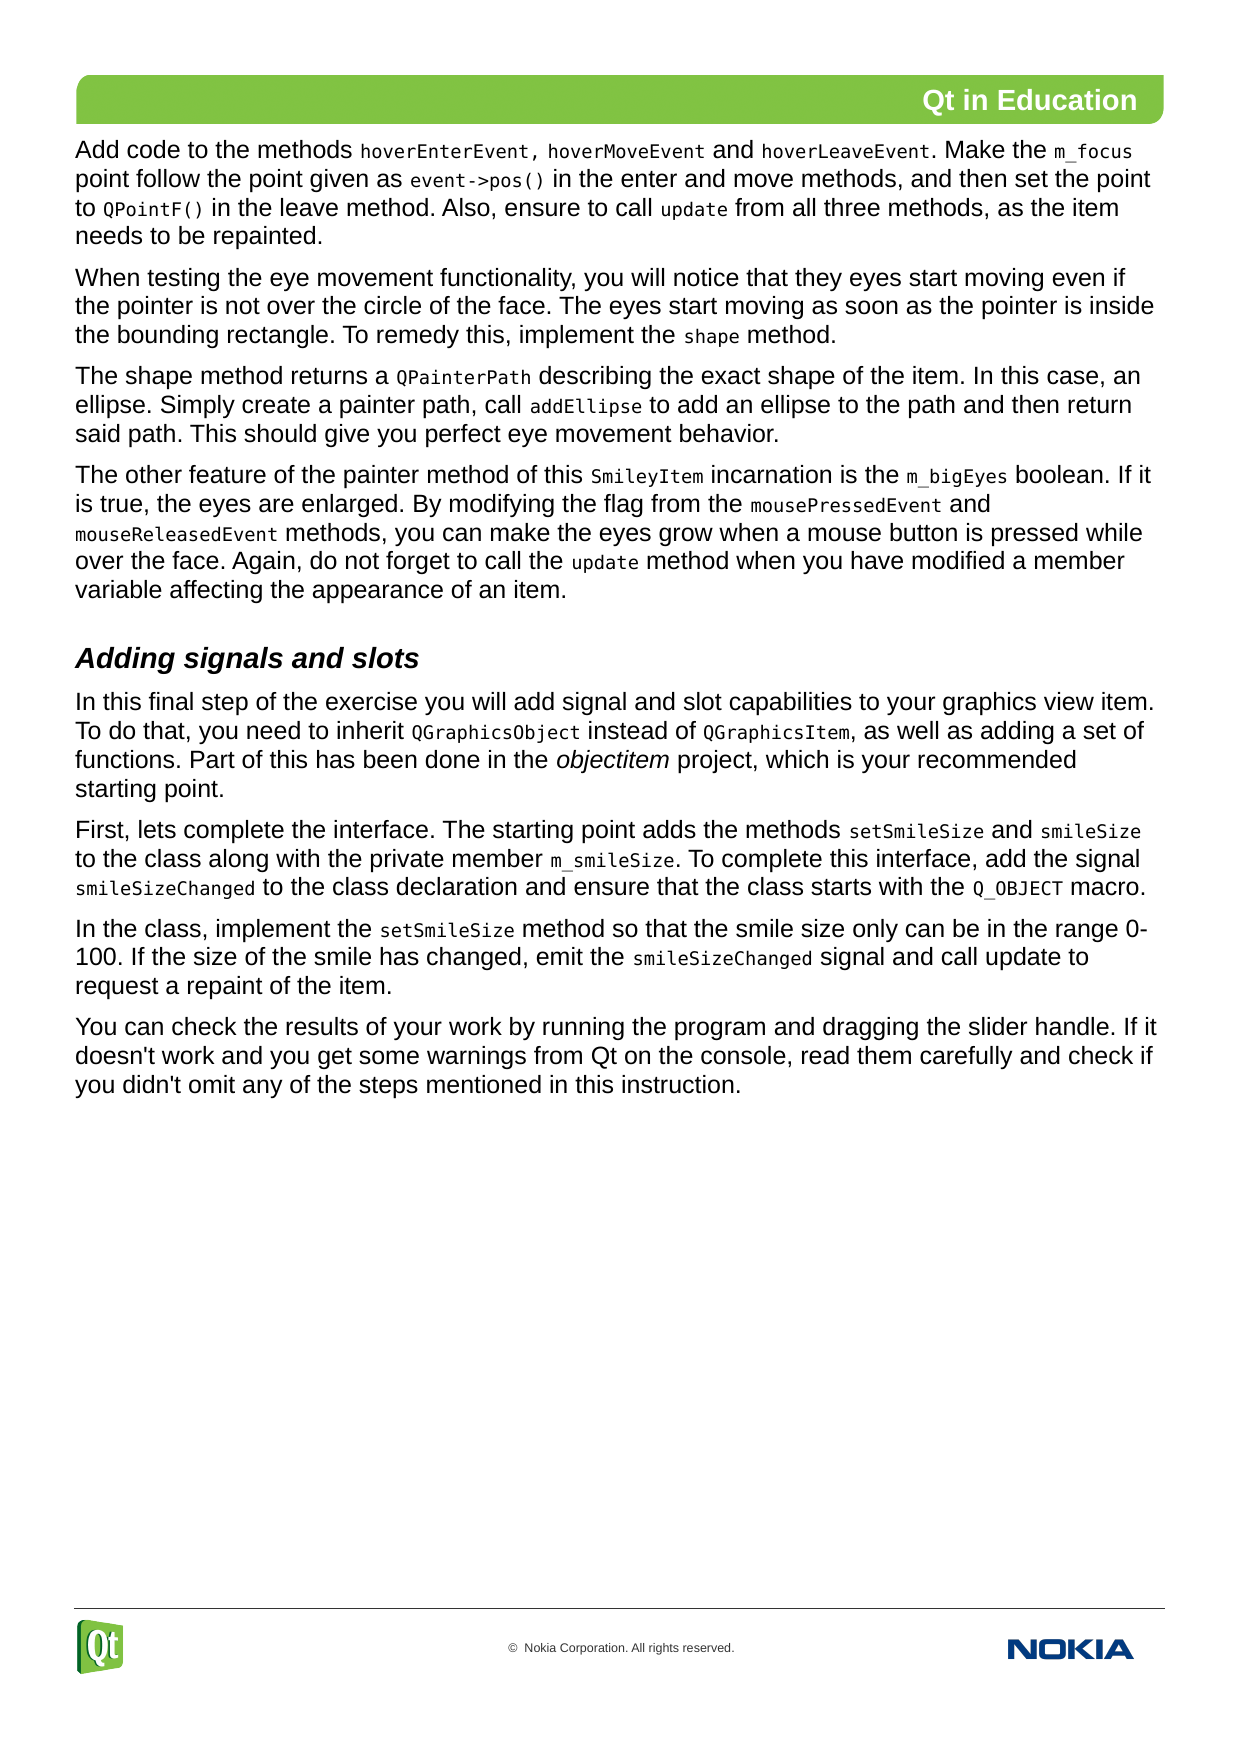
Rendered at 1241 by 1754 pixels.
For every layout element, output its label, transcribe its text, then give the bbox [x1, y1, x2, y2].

text In this final step of the exercise you will add signal and slot capabilities to your graphics view item. To do that, you need to inherit QGraphicsObject instead of QGraphicsItem, as well as adding a set of functions. Part of this has been done in the objectitem project, which is your recommended starting point. [75, 687, 1165, 802]
subtitle Adding signals and slots [75, 641, 1165, 675]
text The other feature of the painter method of this SmileyItem incarnation is the m_bigEyes boolean. If it is true, the eyes are enlarged. By modifying the flag from the mousePressedEvent and mouseReleasedEvent methods, you can make the eyes grow when a mouse button is pressed while over the face. Again, do not forget to call the update method when you have modified a member variable affecting the appearance of an item. [75, 460, 1165, 604]
text You can check the results of your work by running the program and dragging the slider handle. If it doesn't work and you get some warnings from Qt on the console, read them carefully and check if you didn't omit any of the steps mentioned in this instruction. [75, 1012, 1165, 1098]
text First, lets complete the interface. The starting point adds the methods setSmileSize and smileSize to the class along with the private member m_smileSize. To complete this interface, add the signal smileSizeChanged to the class declaration and ensure that the class starts with the Q_OBJECT macro. [75, 815, 1165, 901]
text Add code to the methods hoverEnterEvent, hoverMoveEvent and hoverLeaveEvent. Make the m_focus point follow the point given as event->pos() in the enter and move methods, and then set the point to QPointF() in the leave method. Also, ensure to call update from all three methods, as the item needs to be repainted. [75, 135, 1165, 250]
text The shape method returns a QPainterPath describing the exact shape of the item. In this case, an ellipse. Simply create a painter path, call addEllipse to add an ellipse to the path and then return said path. This should give you perfect eye movement behavior. [75, 361, 1165, 447]
picture [73, 1615, 127, 1679]
text In the class, implement the setSmileSize method so that the smile size only can be in the range 0-100. If the size of the smile has changed, emit the smileSizeChanged signal and call update to request a repaint of the item. [75, 913, 1165, 1000]
text When testing the eye movement functionality, you will notice that they eyes start moving even if the pointer is not over the circle of the face. The eyes start moving as soon as the pointer is inside the bounding rectangle. To remedy this, implement the shape method. [75, 262, 1165, 349]
picture [978, 1610, 1164, 1688]
picture [76, 75, 1164, 124]
